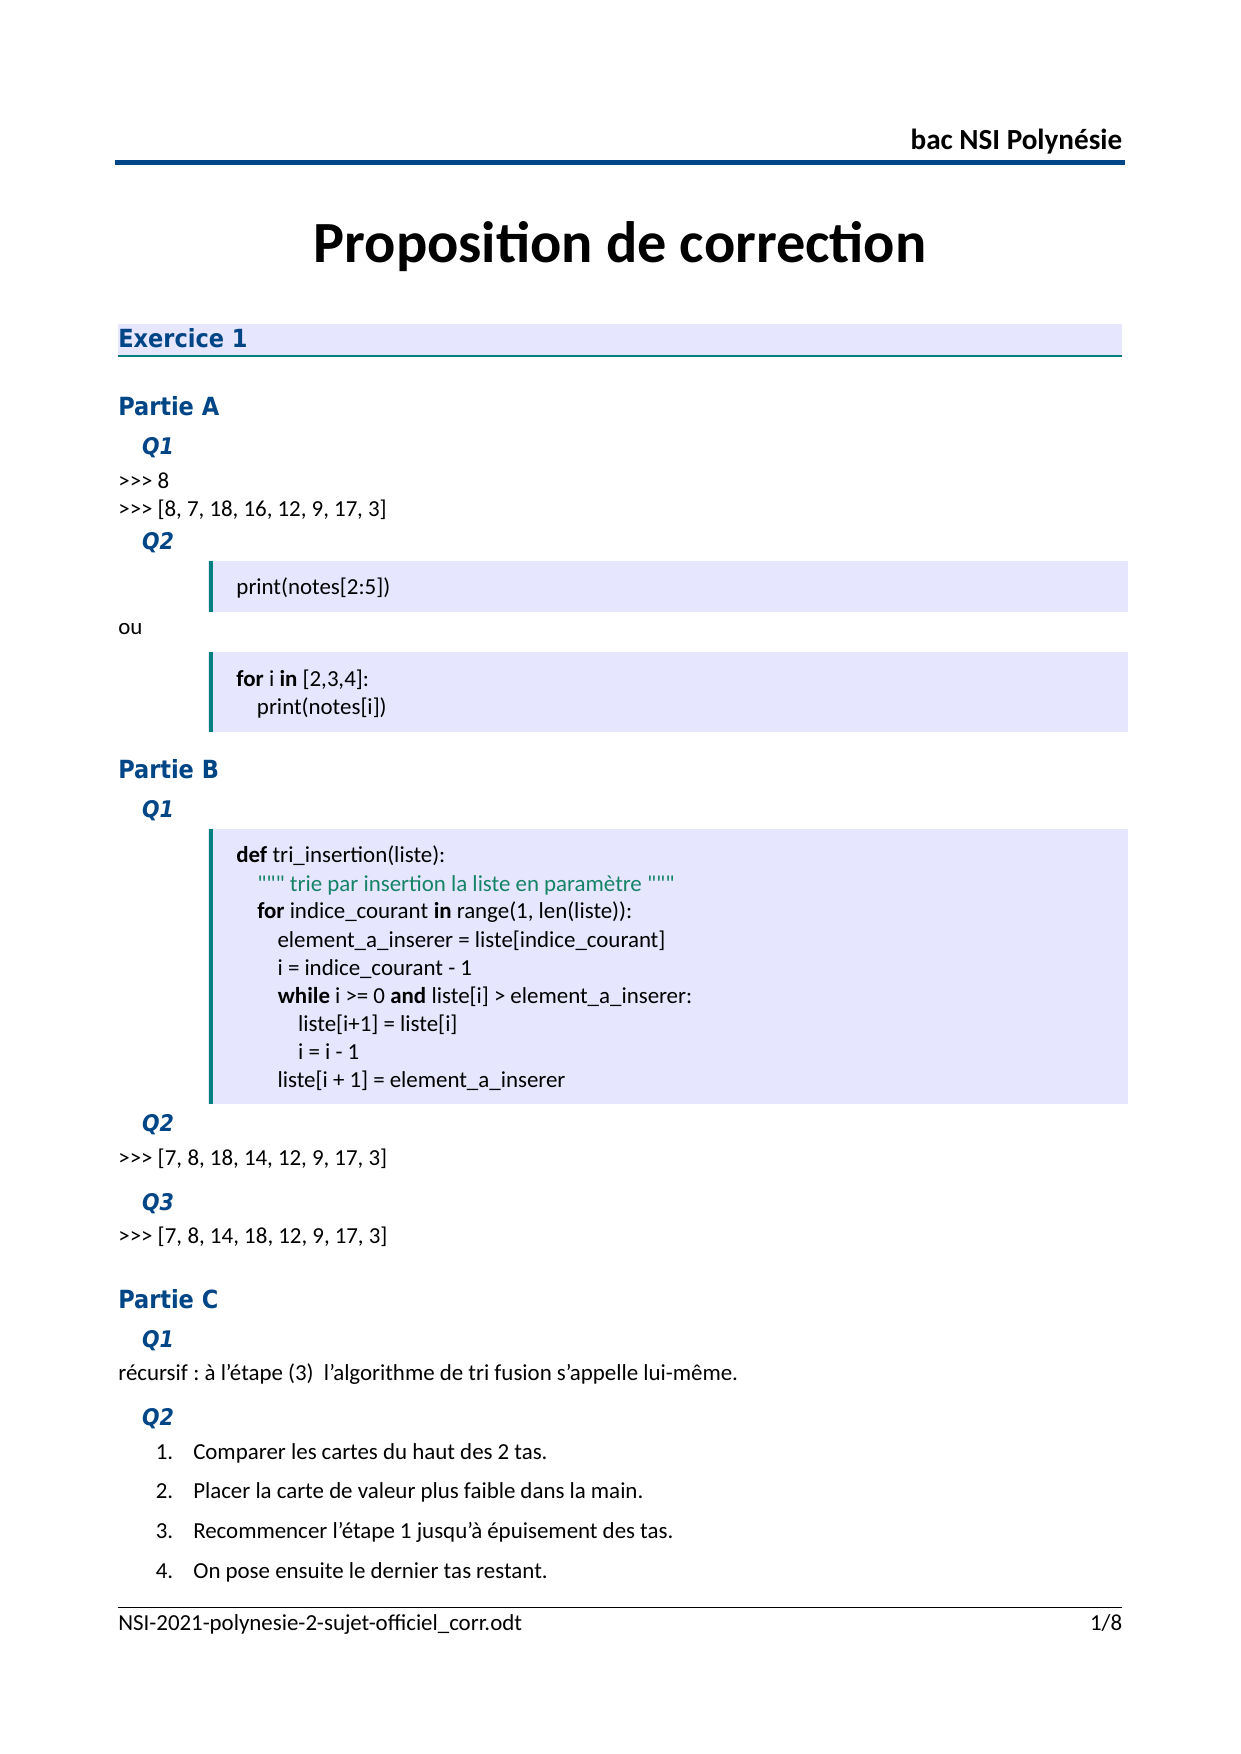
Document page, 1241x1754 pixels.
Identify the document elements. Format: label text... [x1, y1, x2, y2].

text i = i - 1 [213, 1037, 1128, 1065]
subtitle Partie B [118, 755, 1122, 784]
text liste[i+1] = liste[i] [213, 1009, 1128, 1037]
text >>> 8 [118, 466, 1122, 494]
subtitle Q3 [142, 1189, 1122, 1216]
text liste[i + 1] = element_a_inserer [213, 1065, 1128, 1104]
text récursif : à l’étape (3) l’algorithme de tri fusion s’appelle lui-même. [118, 1358, 1122, 1387]
text element_a_inserer = liste[indice_courant] [213, 925, 1128, 953]
subtitle Q1 [142, 433, 1122, 460]
subtitle Q2 [142, 1111, 1122, 1137]
text for indice_courant in range(1, len(liste)): [213, 897, 1128, 925]
subtitle Partie A [118, 392, 1122, 422]
text ou [118, 612, 1122, 640]
text >>> [8, 7, 18, 16, 12, 9, 17, 3] [118, 494, 1122, 522]
text print(notes[i]) [213, 692, 1128, 732]
text print(notes[2:5]) [213, 561, 1128, 612]
subtitle Q1 [142, 1326, 1122, 1353]
text for i in [2,3,4]: [213, 652, 1128, 692]
text """ trie par insertion la liste en paramètre """ [213, 869, 1128, 897]
subtitle Q2 [142, 1404, 1122, 1431]
text i = indice_courant - 1 [213, 953, 1128, 981]
list On pose ensuite le dernier tas restant. [156, 1556, 1122, 1584]
text def tri_insertion(liste): [213, 829, 1128, 869]
list Placer la carte de valeur plus faible dans la main. [156, 1477, 1122, 1505]
subtitle Exercice 1 [118, 324, 1122, 355]
list Recommencer l’étape 1 jusqu’à épuisement des tas. [156, 1516, 1122, 1544]
subtitle Q2 [142, 528, 1122, 555]
text >>> [7, 8, 14, 18, 12, 9, 17, 3] [118, 1221, 1122, 1249]
title Proposition de correction [118, 206, 1122, 277]
text while i >= 0 and liste[i] > element_a_inserer: [213, 981, 1128, 1009]
text >>> [7, 8, 18, 14, 12, 9, 17, 3] [118, 1143, 1122, 1171]
subtitle Partie C [118, 1285, 1122, 1314]
subtitle Q1 [142, 796, 1122, 823]
list Comparer les cartes du haut des 2 tas. [156, 1437, 1122, 1465]
